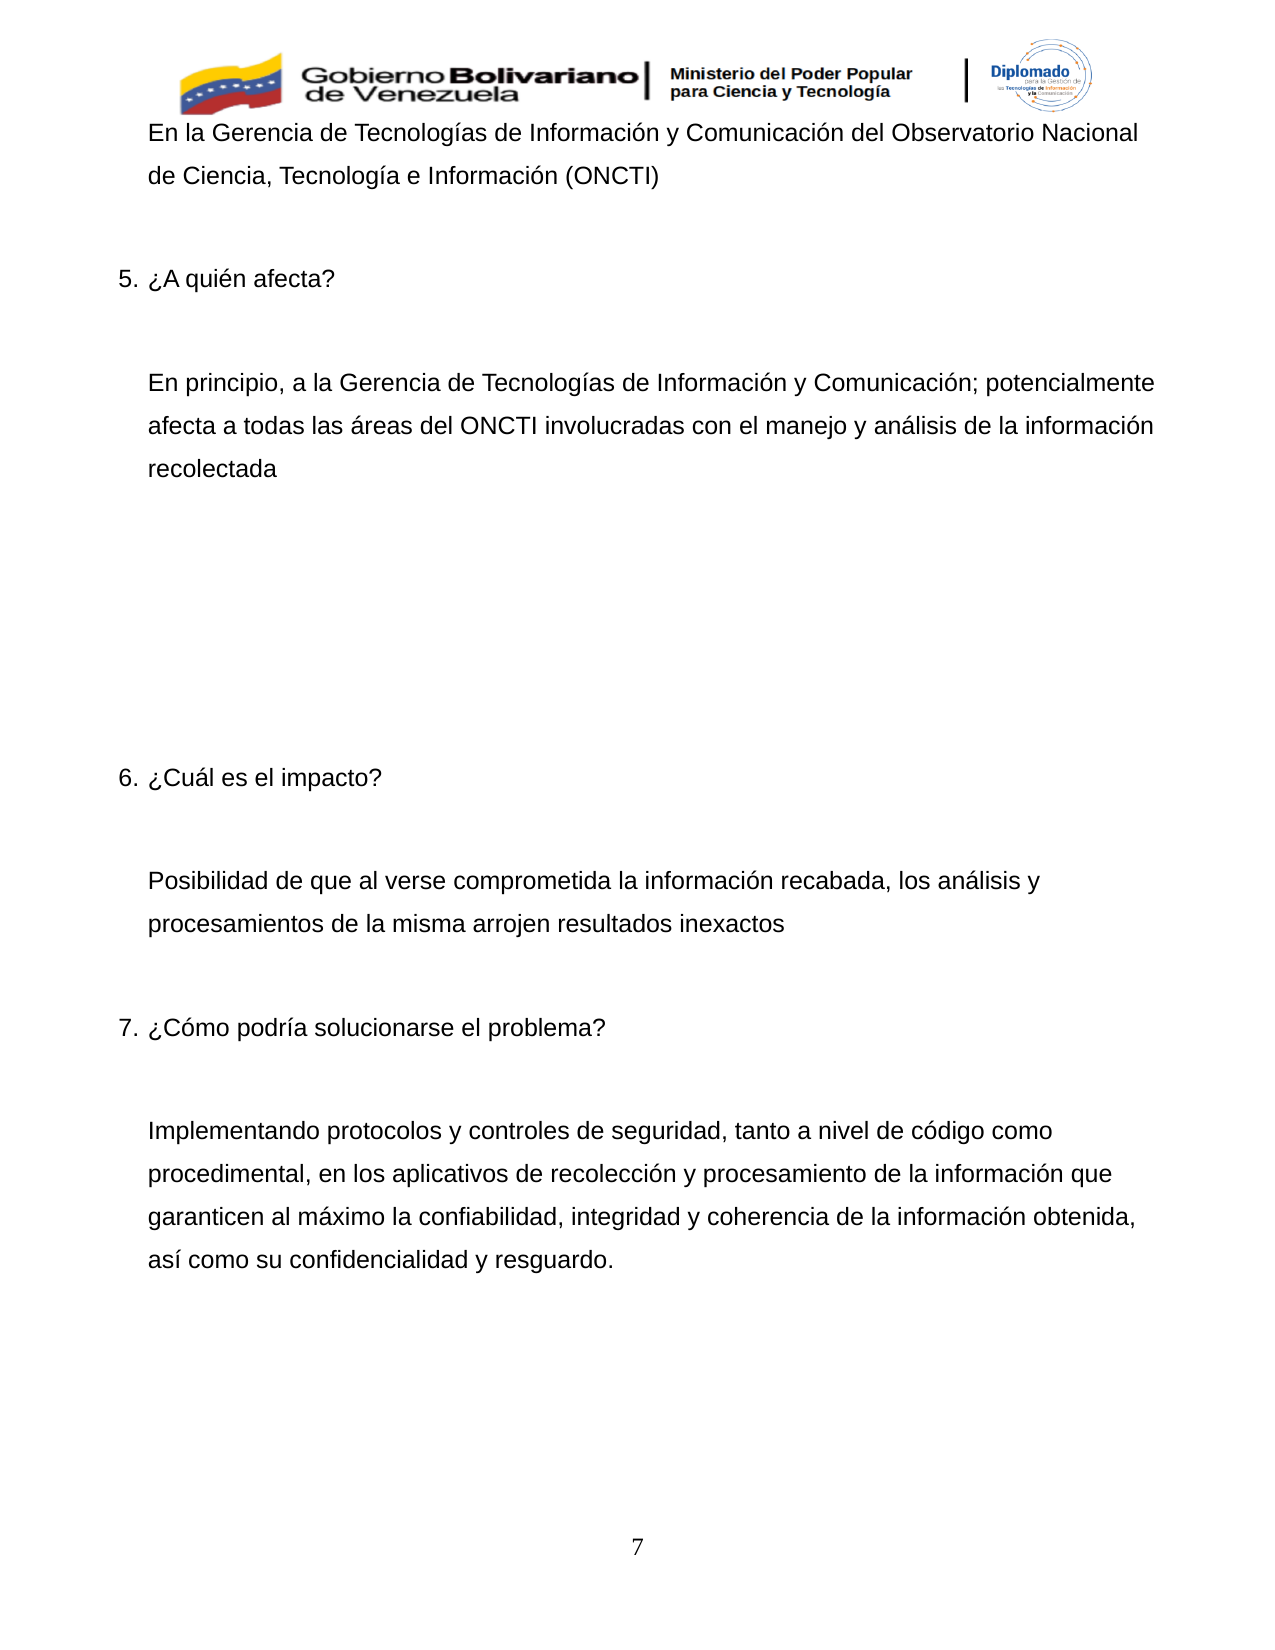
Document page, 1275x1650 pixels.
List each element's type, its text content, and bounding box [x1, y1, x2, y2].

text En principio, a la Gerencia de Tecnologías de Información y Comunicación; potencialmente afecta a todas las áreas del ONCTI involucradas con el manejo y análisis de la información recolectada [148, 367, 1157, 482]
text En la Gerencia de Tecnologías de Información y Comunicación del Observatorio Nacional de Ciencia, Tecnología e Información (ONCTI) [148, 118, 1157, 190]
list ¿A quién afecta? [118, 264, 1157, 293]
list ¿Cuál es el impacto? [118, 763, 1157, 792]
list ¿Cómo podría solucionarse el problema? [118, 1012, 1157, 1041]
text Posibilidad de que al verse comprometida la información recabada, los análisis y procesamientos de la misma arrojen resultados inexactos [148, 866, 1157, 938]
text Implementando protocolos y controles de seguridad, tanto a nivel de código como procedimental, en los aplicativos de recolección y procesamiento de la información que garanticen al máximo la confiabilidad, integridad y coherencia de la información obtenida, así como su confidencialidad y resguardo. [148, 1116, 1157, 1274]
